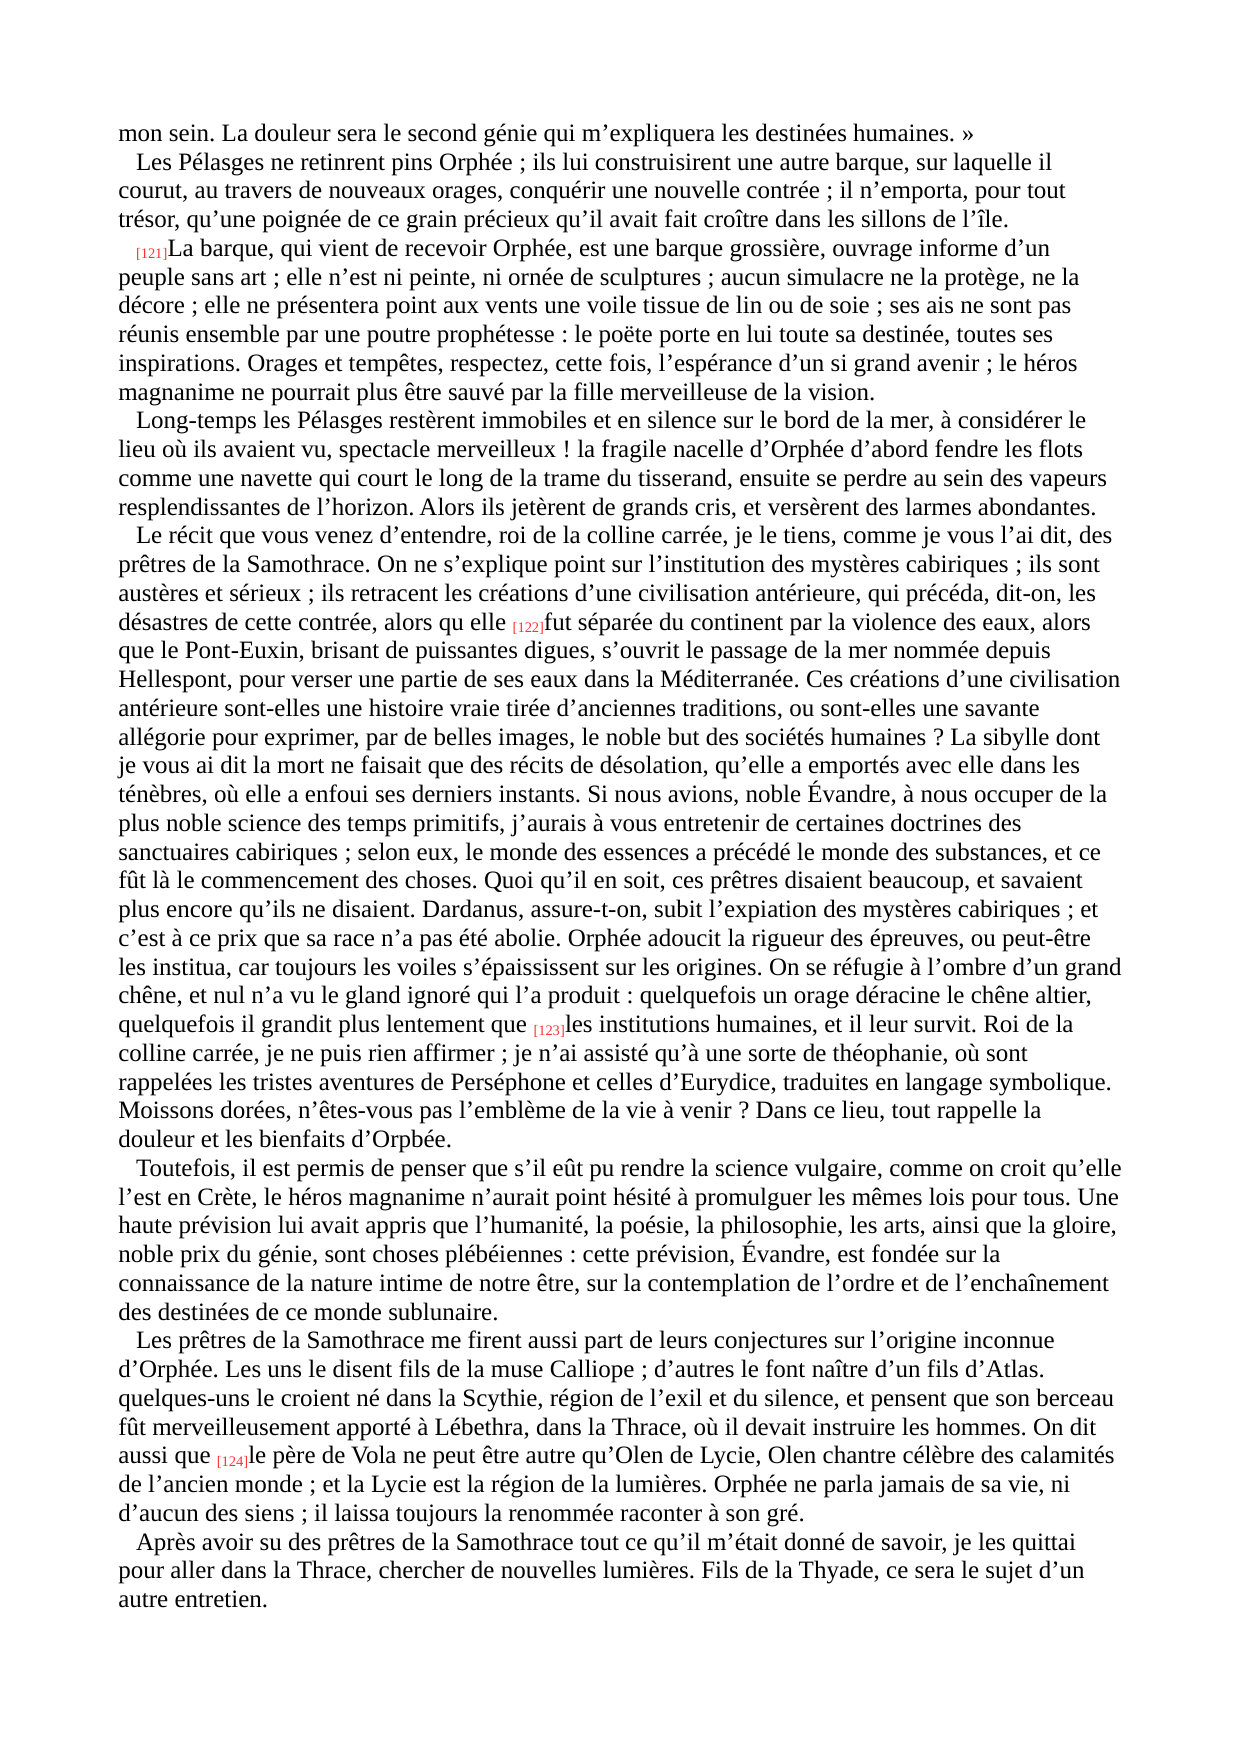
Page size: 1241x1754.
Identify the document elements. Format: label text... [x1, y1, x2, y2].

text [121]La barque, qui vient de recevoir Orphée, est une barque grossière, ouvrage informe d’un peuple sans art ; elle n’est ni peinte, ni ornée de sculptures ; aucun simulacre ne la protège, ne la décore ; elle ne présentera point aux vents une voile tissue de lin ou de soie ; ses ais ne sont pas réunis ensemble par une poutre prophétesse : le poëte porte en lui toute sa destinée, toutes ses inspirations. Orages et tempêtes, respectez, cette fois, l’espérance d’un si grand avenir ; le héros magnanime ne pourrait plus être sauvé par la fille merveilleuse de la vision. [118, 233, 1122, 406]
text Les Pélasges ne retinrent pins Orphée ; ils lui construisirent une autre barque, sur laquelle il courut, au travers de nouveaux orages, conquérir une nouvelle contrée ; il n’emporta, pour tout trésor, qu’une poignée de ce grain précieux qu’il avait fait croître dans les sillons de l’île. [118, 147, 1122, 233]
text Le récit que vous venez d’entendre, roi de la colline carrée, je le tiens, comme je vous l’ai dit, des prêtres de la Samothrace. On ne s’explique point sur l’institution des mystères cabiriques ; ils sont austères et sérieux ; ils retracent les créations d’une civilisation antérieure, qui précéda, dit-on, les désastres de cette contrée, alors qu elle [122]fut séparée du continent par la violence des eaux, alors que le Pont-Euxin, brisant de puissantes digues, s’ouvrit le passage de la mer nommée depuis Hellespont, pour verser une partie de ses eaux dans la Méditerranée. Ces créations d’une civilisation antérieure sont-elles une histoire vraie tirée d’anciennes traditions, ou sont-elles une savante allégorie pour exprimer, par de belles images, le noble but des sociétés humaines ? La sibylle dont je vous ai dit la mort ne faisait que des récits de désolation, qu’elle a emportés avec elle dans les ténèbres, où elle a enfoui ses derniers instants. Si nous avions, noble Évandre, à nous occuper de la plus noble science des temps primitifs, j’aurais à vous entretenir de certaines doctrines des sanctuaires cabiriques ; selon eux, le monde des essences a précédé le monde des substances, et ce fût là le commencement des choses. Quoi qu’il en soit, ces prêtres disaient beaucoup, et savaient plus encore qu’ils ne disaient. Dardanus, assure-t-on, subit l’expiation des mystères cabiriques ; et c’est à ce prix que sa race n’a pas été abolie. Orphée adoucit la rigueur des épreuves, ou peut-être les institua, car toujours les voiles s’épaississent sur les origines. On se réfugie à l’ombre d’un grand chêne, et nul n’a vu le gland ignoré qui l’a produit : quelquefois un orage déracine le chêne altier, quelquefois il grandit plus lentement que [123]les institutions humaines, et il leur survit. Roi de la colline carrée, je ne puis rien affirmer ; je n’ai assisté qu’à une sorte de théophanie, où sont rappelées les tristes aventures de Perséphone et celles d’Eurydice, traduites en langage symbolique. Moissons dorées, n’êtes-vous pas l’emblème de la vie à venir ? Dans ce lieu, tout rappelle la douleur et les bienfaits d’Orpbée. [118, 521, 1122, 1153]
text Long-temps les Pélasges restèrent immobiles et en silence sur le bord de la mer, à considérer le lieu où ils avaient vu, spectacle merveilleux ! la fragile nacelle d’Orphée d’abord fendre les flots comme une navette qui court le long de la trame du tisserand, ensuite se perdre au sein des vapeurs resplendissantes de l’horizon. Alors ils jetèrent de grands cris, et versèrent des larmes abondantes. [118, 406, 1122, 521]
text Toutefois, il est permis de penser que s’il eût pu rendre la science vulgaire, comme on croit qu’elle l’est en Crète, le héros magnanime n’aurait point hésité à promulguer les mêmes lois pour tous. Une haute prévision lui avait appris que l’humanité, la poésie, la philosophie, les arts, ainsi que la gloire, noble prix du génie, sont choses plébéiennes : cette prévision, Évandre, est fondée sur la connaissance de la nature intime de notre être, sur la contemplation de l’ordre et de l’enchaînement des destinées de ce monde sublunaire. [118, 1153, 1122, 1326]
text mon sein. La douleur sera le second génie qui m’expliquera les destinées humaines. » [118, 118, 1122, 147]
text Après avoir su des prêtres de la Samothrace tout ce qu’il m’était donné de savoir, je les quittai pour aller dans la Thrace, chercher de nouvelles lumières. Fils de la Thyade, ce sera le sujet d’un autre entretien. [118, 1527, 1122, 1613]
text Les prêtres de la Samothrace me firent aussi part de leurs conjectures sur l’origine inconnue d’Orphée. Les uns le disent fils de la muse Calliope ; d’autres le font naître d’un fils d’Atlas. quelques-uns le croient né dans la Scythie, région de l’exil et du silence, et pensent que son berceau fût merveilleusement apporté à Lébethra, dans la Thrace, où il devait instruire les hommes. On dit aussi que [124]le père de Vola ne peut être autre qu’Olen de Lycie, Olen chantre célèbre des calamités de l’ancien monde ; et la Lycie est la région de la lumières. Orphée ne parla jamais de sa vie, ni d’aucun des siens ; il laissa toujours la renommée raconter à son gré. [118, 1326, 1122, 1527]
